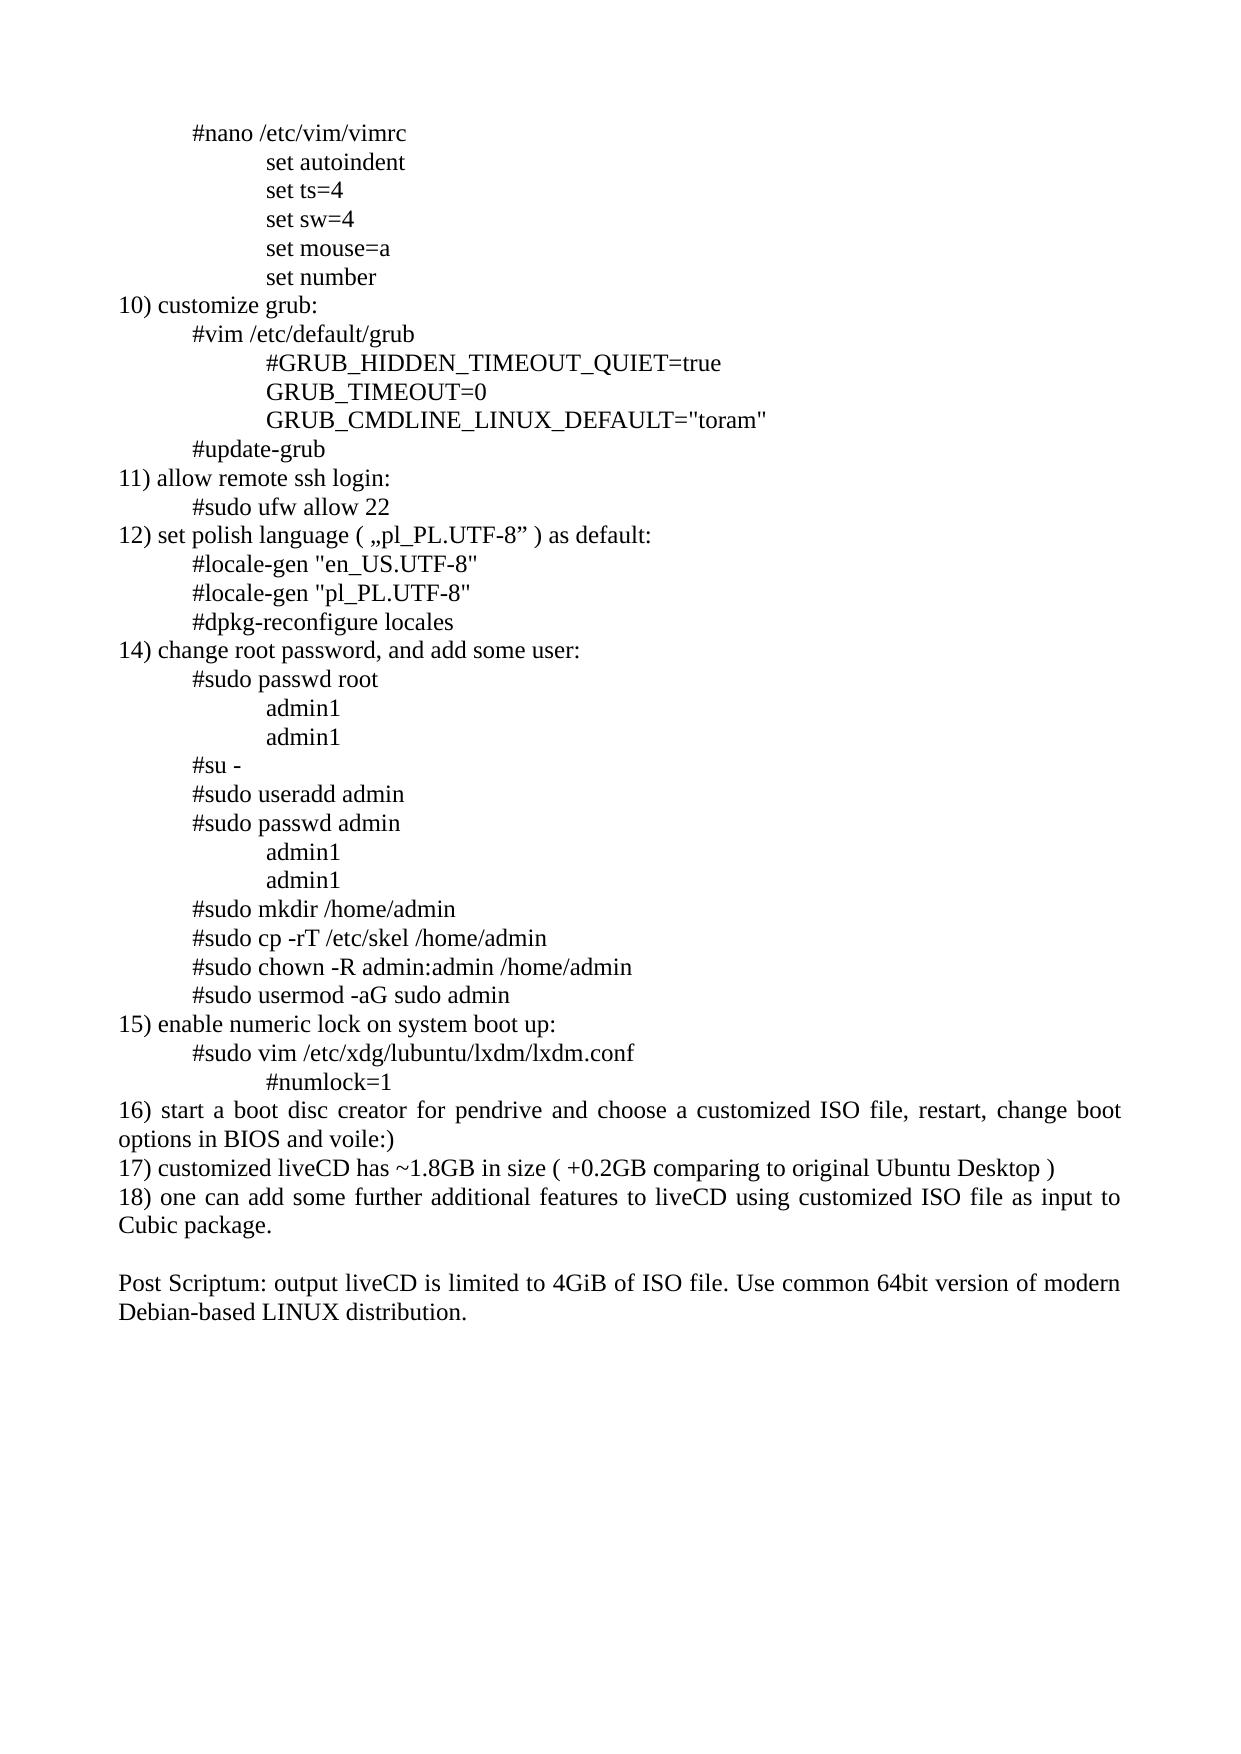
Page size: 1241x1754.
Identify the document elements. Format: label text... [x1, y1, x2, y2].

text 15) enable numeric lock on system boot up: [118, 1009, 1122, 1038]
text #sudo vim /etc/xdg/lubuntu/lxdm/lxdm.conf [118, 1038, 1122, 1067]
text #sudo passwd admin [118, 808, 1122, 837]
text 16) start a boot disc creator for pendrive and choose a customized ISO file, restart, change boot options in BIOS and voile:) [118, 1096, 1122, 1153]
text 10) customize grub: [118, 291, 1122, 319]
text #GRUB_HIDDEN_TIMEOUT_QUIET=true [118, 348, 1122, 377]
text 17) customized liveCD has ~1.8GB in size ( +0.2GB comparing to original Ubuntu Desktop ) [118, 1153, 1122, 1182]
text #locale-gen "en_US.UTF-8" [118, 549, 1122, 578]
text admin1 [118, 693, 1122, 722]
text set number [118, 262, 1122, 291]
text 14) change root password, and add some user: [118, 636, 1122, 664]
text 12) set polish language ( „pl_PL.UTF-8” ) as default: [118, 521, 1122, 549]
text 18) one can add some further additional features to liveCD using customized ISO file as input to Cubic package. [118, 1182, 1122, 1239]
text set ts=4 [118, 176, 1122, 204]
text #sudo ufw allow 22 [118, 492, 1122, 521]
text GRUB_TIMEOUT=0 [118, 377, 1122, 406]
text #sudo mkdir /home/admin [118, 894, 1122, 923]
text #dpkg-reconfigure locales [118, 607, 1122, 636]
text admin1 [118, 722, 1122, 751]
text #su - [118, 751, 1122, 779]
text GRUB_CMDLINE_LINUX_DEFAULT="toram" [118, 406, 1122, 434]
text #nano /etc/vim/vimrc [118, 118, 1122, 147]
text #sudo passwd root [118, 664, 1122, 693]
text set autoindent [118, 147, 1122, 176]
text #vim /etc/default/grub [118, 319, 1122, 348]
text #numlock=1 [118, 1067, 1122, 1096]
text #sudo useradd admin [118, 779, 1122, 808]
text #sudo cp -rT /etc/skel /home/admin [118, 923, 1122, 952]
text 11) allow remote ssh login: [118, 463, 1122, 492]
text #sudo chown -R admin:admin /home/admin [118, 952, 1122, 981]
text #update-grub [118, 434, 1122, 463]
text #sudo usermod -aG sudo admin [118, 981, 1122, 1009]
text admin1 [118, 866, 1122, 894]
text admin1 [118, 837, 1122, 866]
text set sw=4 [118, 204, 1122, 233]
text Post Scriptum: output liveCD is limited to 4GiB of ISO file. Use common 64bit version of modern Debian-based LINUX distribution. [118, 1268, 1122, 1326]
text #locale-gen "pl_PL.UTF-8" [118, 578, 1122, 607]
text set mouse=a [118, 233, 1122, 262]
